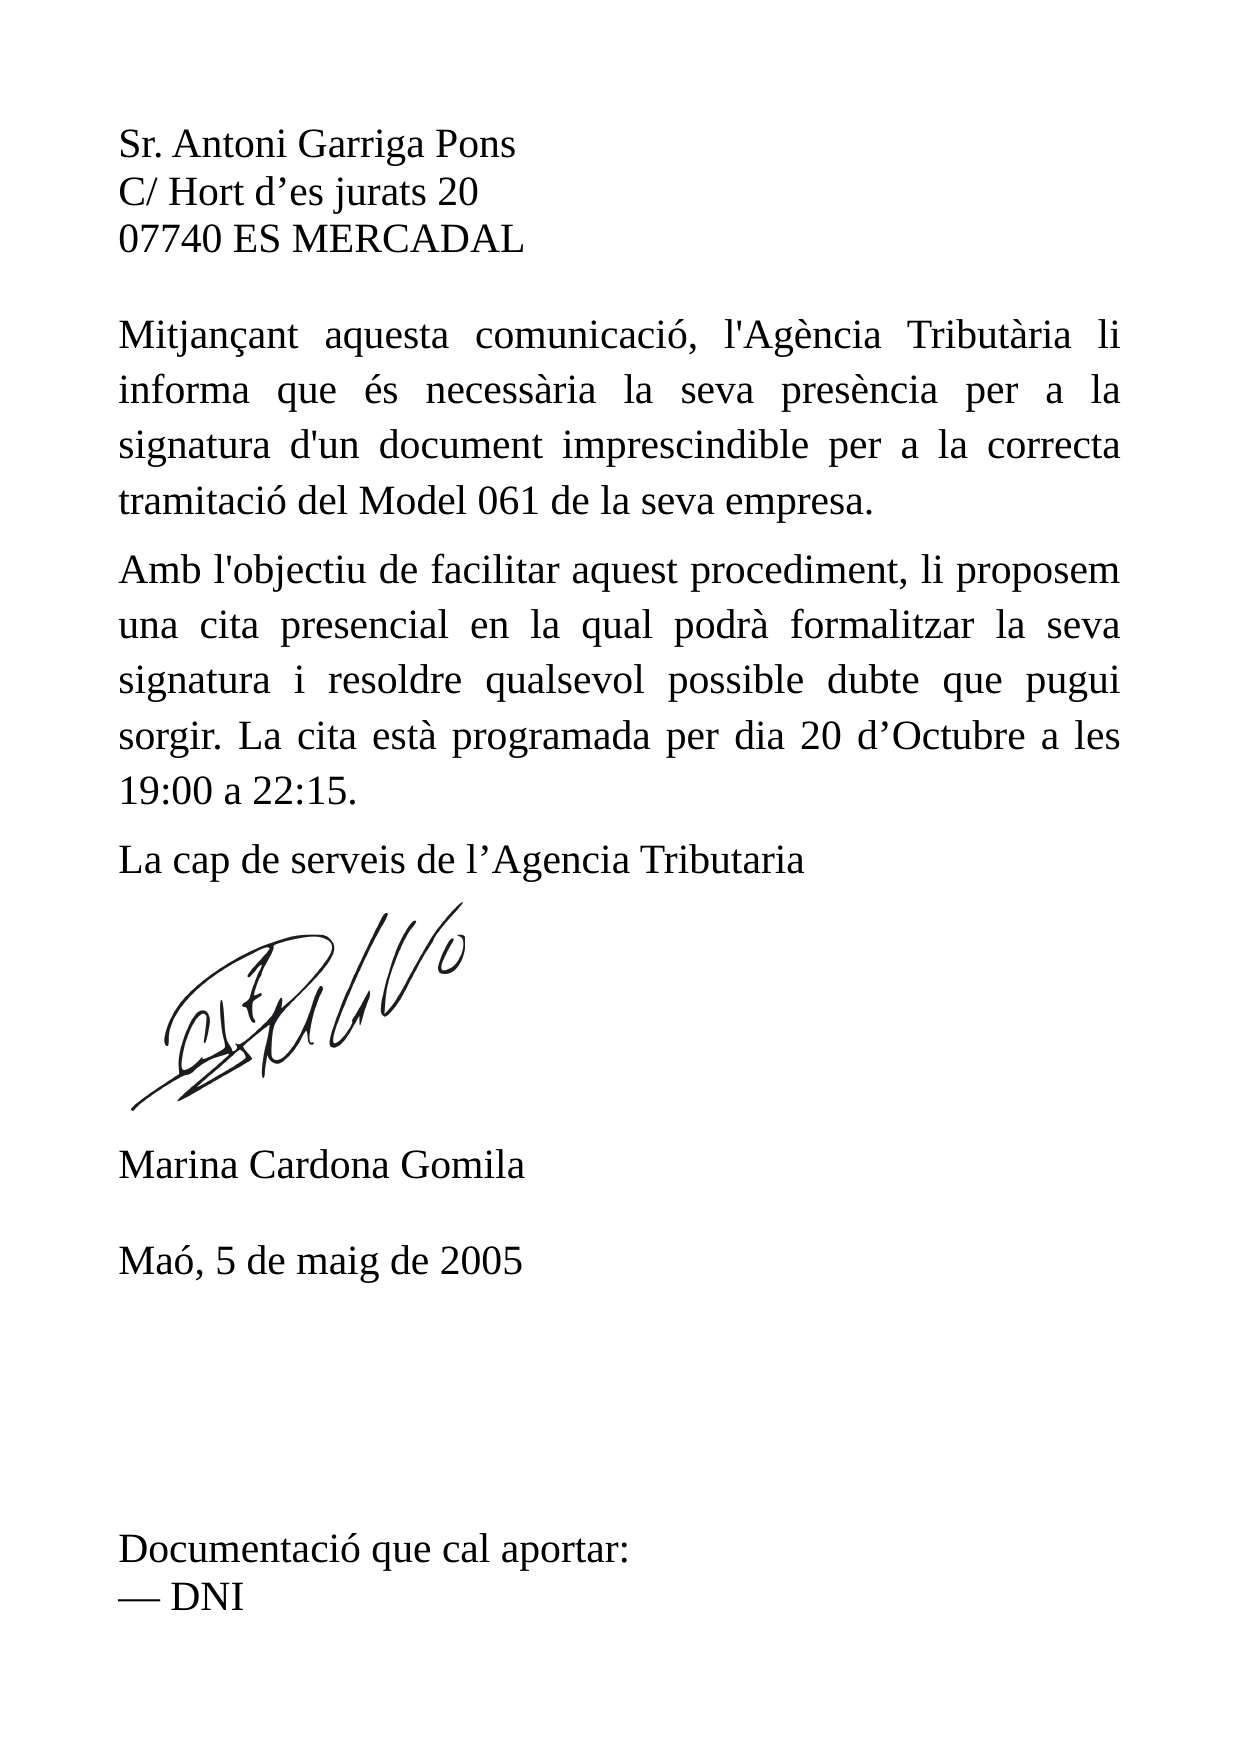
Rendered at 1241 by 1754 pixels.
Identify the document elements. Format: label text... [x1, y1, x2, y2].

text — DNI [118, 1571, 1122, 1619]
text La cap de serveis de l’Agencia Tributaria [118, 835, 1122, 883]
text Marina Cardona Gomila [118, 1140, 1122, 1188]
text 07740 ES MERCADAL [118, 214, 1122, 262]
text Amb l'objectiu de facilitar aquest procediment, li proposem una cita presencial en la qual podrà formalitzar la seva signatura i resoldre qualsevol possible dubte que pugui sorgir. La cita està programada per dia 20 d’Octubre a les 19:00 a 22:15. [118, 545, 1122, 813]
text C/ Hort d’es jurats 20 [118, 166, 1122, 214]
text Documentació que cal aportar: [118, 1523, 1122, 1571]
text Maó, 5 de maig de 2005 [118, 1236, 1122, 1283]
text Sr. Antoni Garriga Pons [118, 118, 1122, 166]
picture [131, 902, 465, 1111]
text Mitjançant aquesta comunicació, l'Agència Tributària li informa que és necessària la seva presència per a la signatura d'un document imprescindible per a la correcta tramitació del Model 061 de la seva empresa. [118, 310, 1122, 523]
